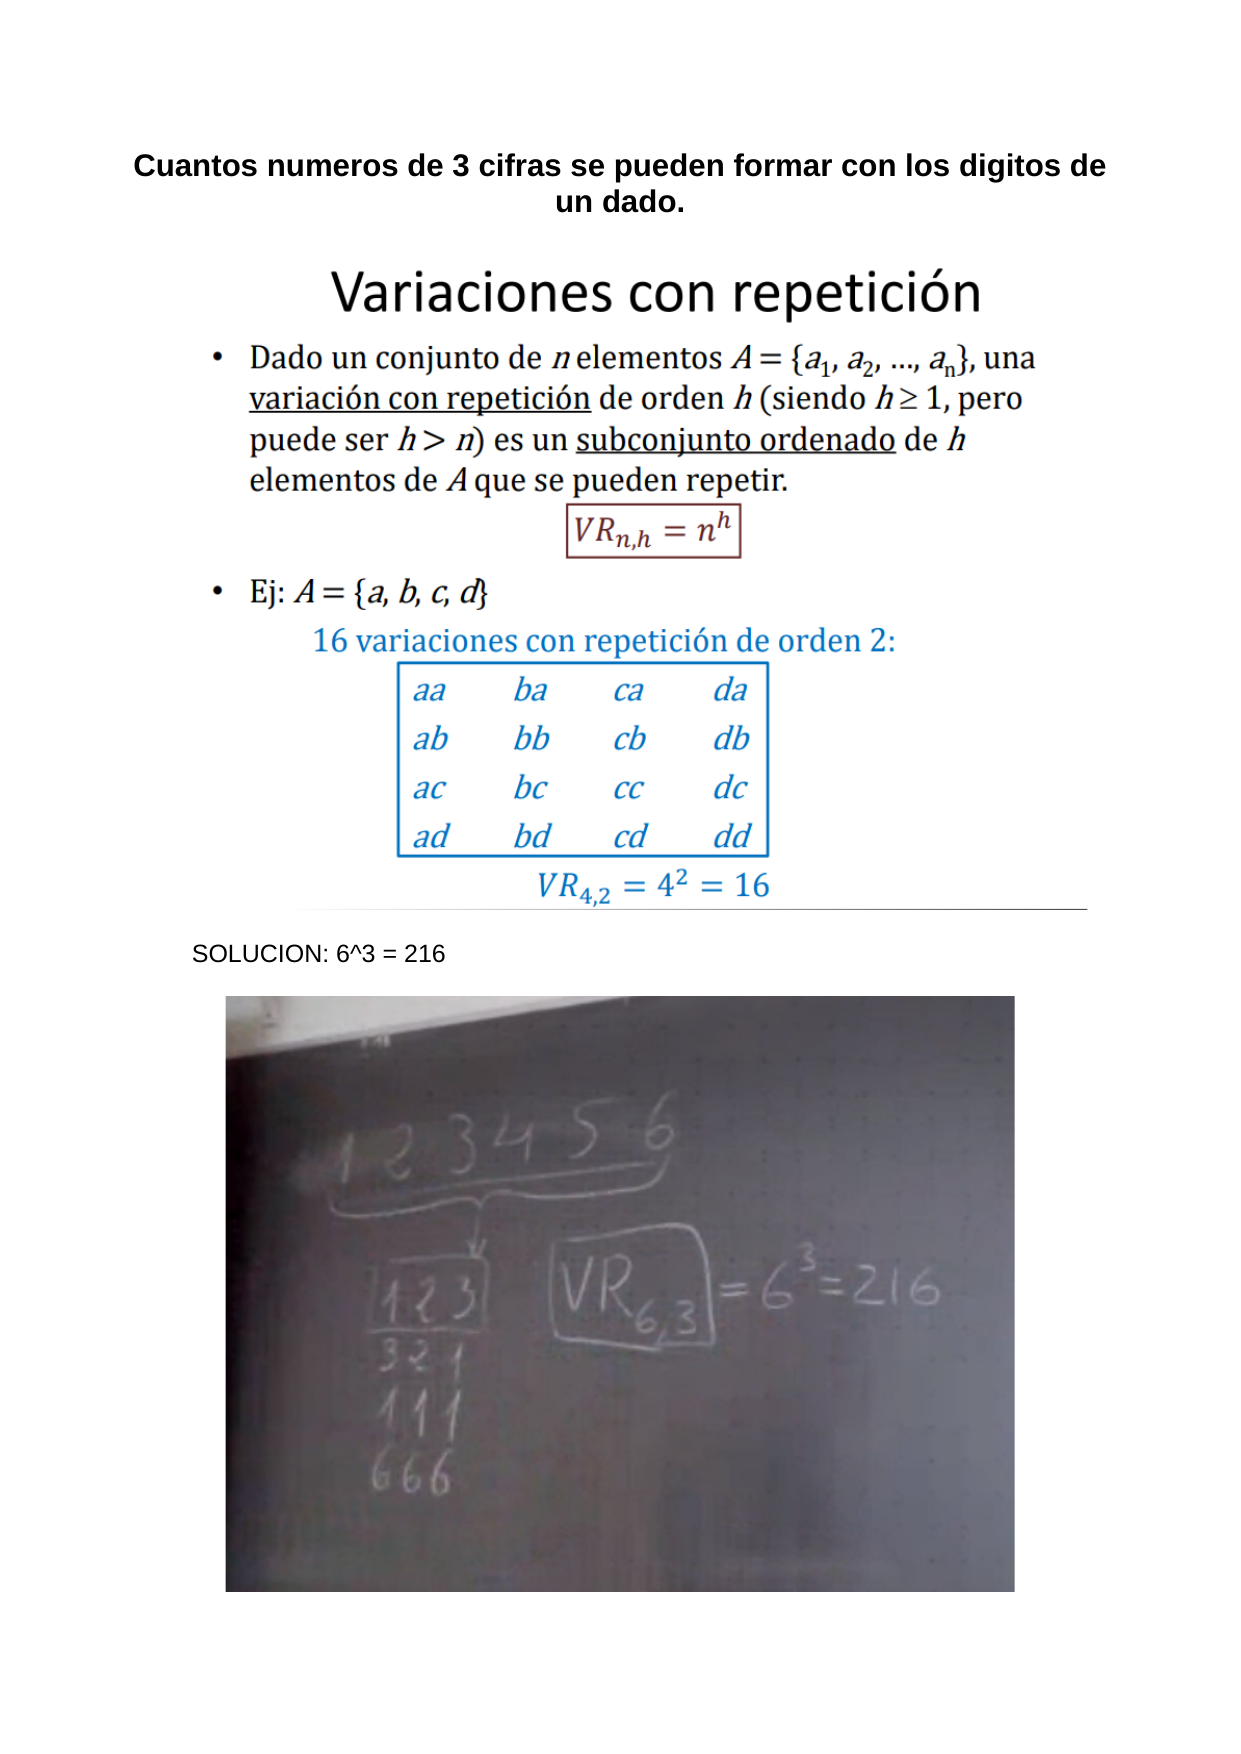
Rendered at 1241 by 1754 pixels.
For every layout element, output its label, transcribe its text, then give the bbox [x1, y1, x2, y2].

picture [225, 996, 1015, 1592]
text SOLUCION: 6^3 = 216 [118, 939, 1122, 967]
picture [152, 247, 1088, 910]
text Cuantos numeros de 3 cifras se pueden formar con los digitos de un dado. [118, 147, 1122, 219]
